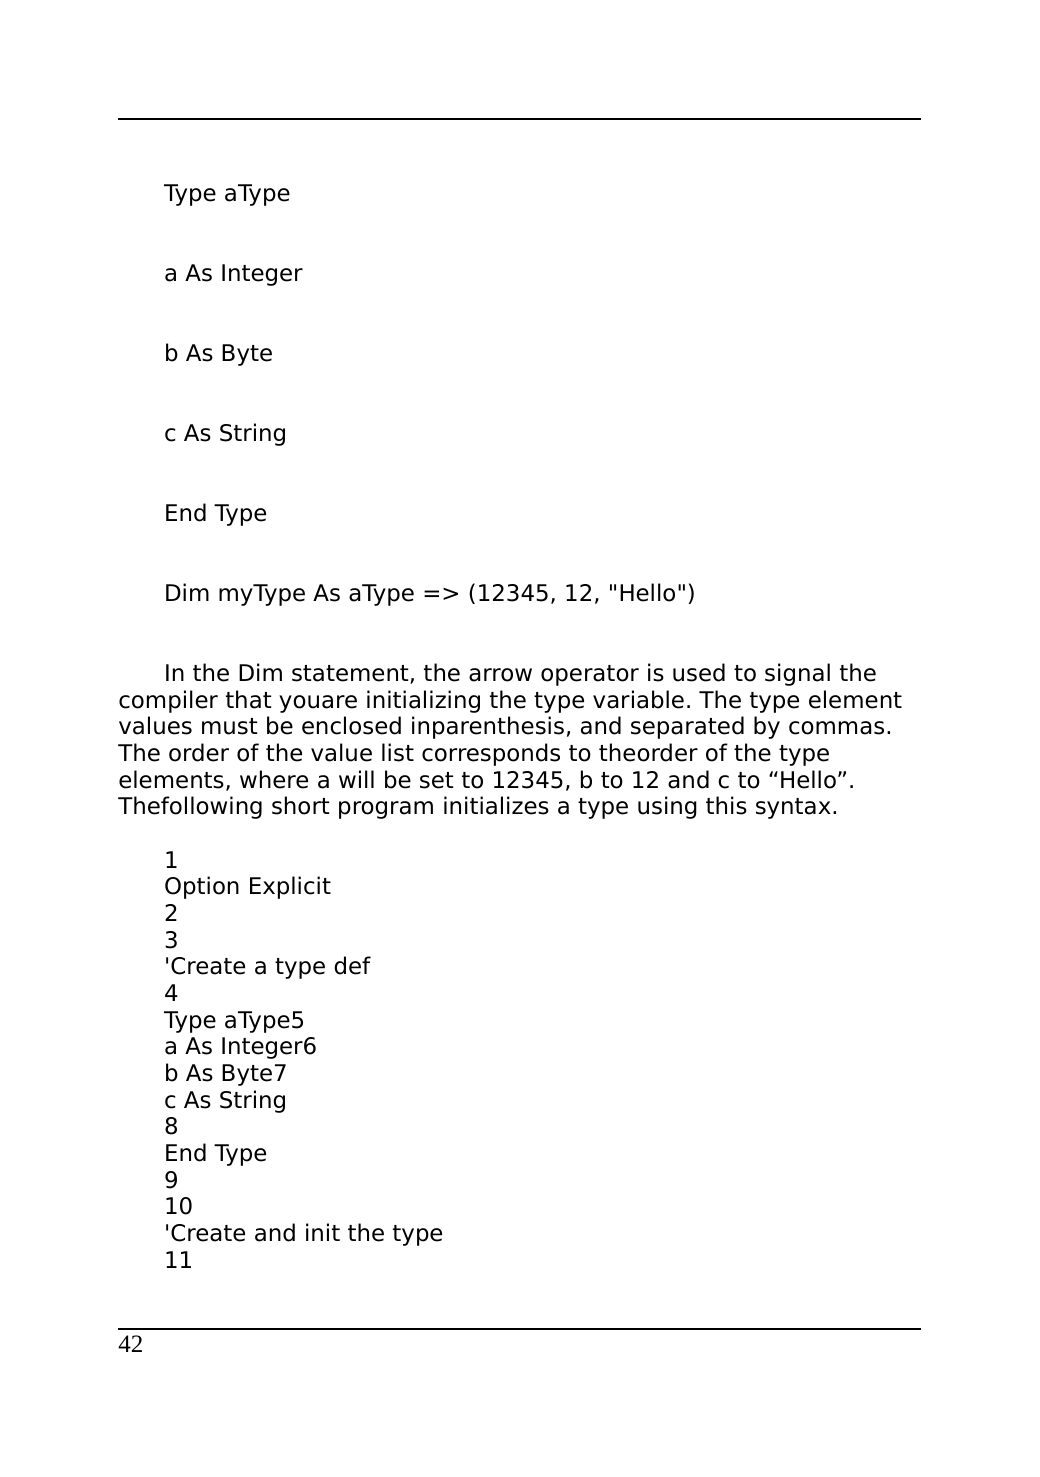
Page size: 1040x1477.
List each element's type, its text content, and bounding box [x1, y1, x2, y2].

text Type aType5 [118, 1007, 921, 1033]
text 9 [118, 1167, 921, 1193]
text c As String [118, 1087, 921, 1113]
text End Type [118, 1140, 921, 1167]
text Option Explicit [118, 873, 921, 900]
text b As Byte7 [118, 1060, 921, 1087]
text 8 [118, 1113, 921, 1140]
text 4 [118, 980, 921, 1007]
text 'Create and init the type [118, 1220, 921, 1247]
text a As Integer6 [118, 1033, 921, 1060]
text Type aType [118, 180, 921, 207]
text In the Dim statement, the arrow operator is used to signal the compiler that youare initializing the type variable. The type element values must be enclosed inparenthesis, and separated by commas. The order of the value list corresponds to theorder of the type elements, where a will be set to 12345, b to 12 and c to “Hello”. Thefollowing short program initializes a type using this syntax. [118, 660, 921, 820]
text b As Byte [118, 340, 921, 367]
text 2 [118, 900, 921, 927]
text 'Create a type def [118, 953, 921, 980]
text c As String [118, 420, 921, 447]
text 1 [118, 847, 921, 873]
text End Type [118, 500, 921, 527]
text 10 [118, 1193, 921, 1220]
text Dim myType As aType => (12345, 12, "Hello") [118, 580, 921, 607]
text 3 [118, 927, 921, 953]
text 11 [118, 1247, 921, 1273]
text a As Integer [118, 260, 921, 287]
